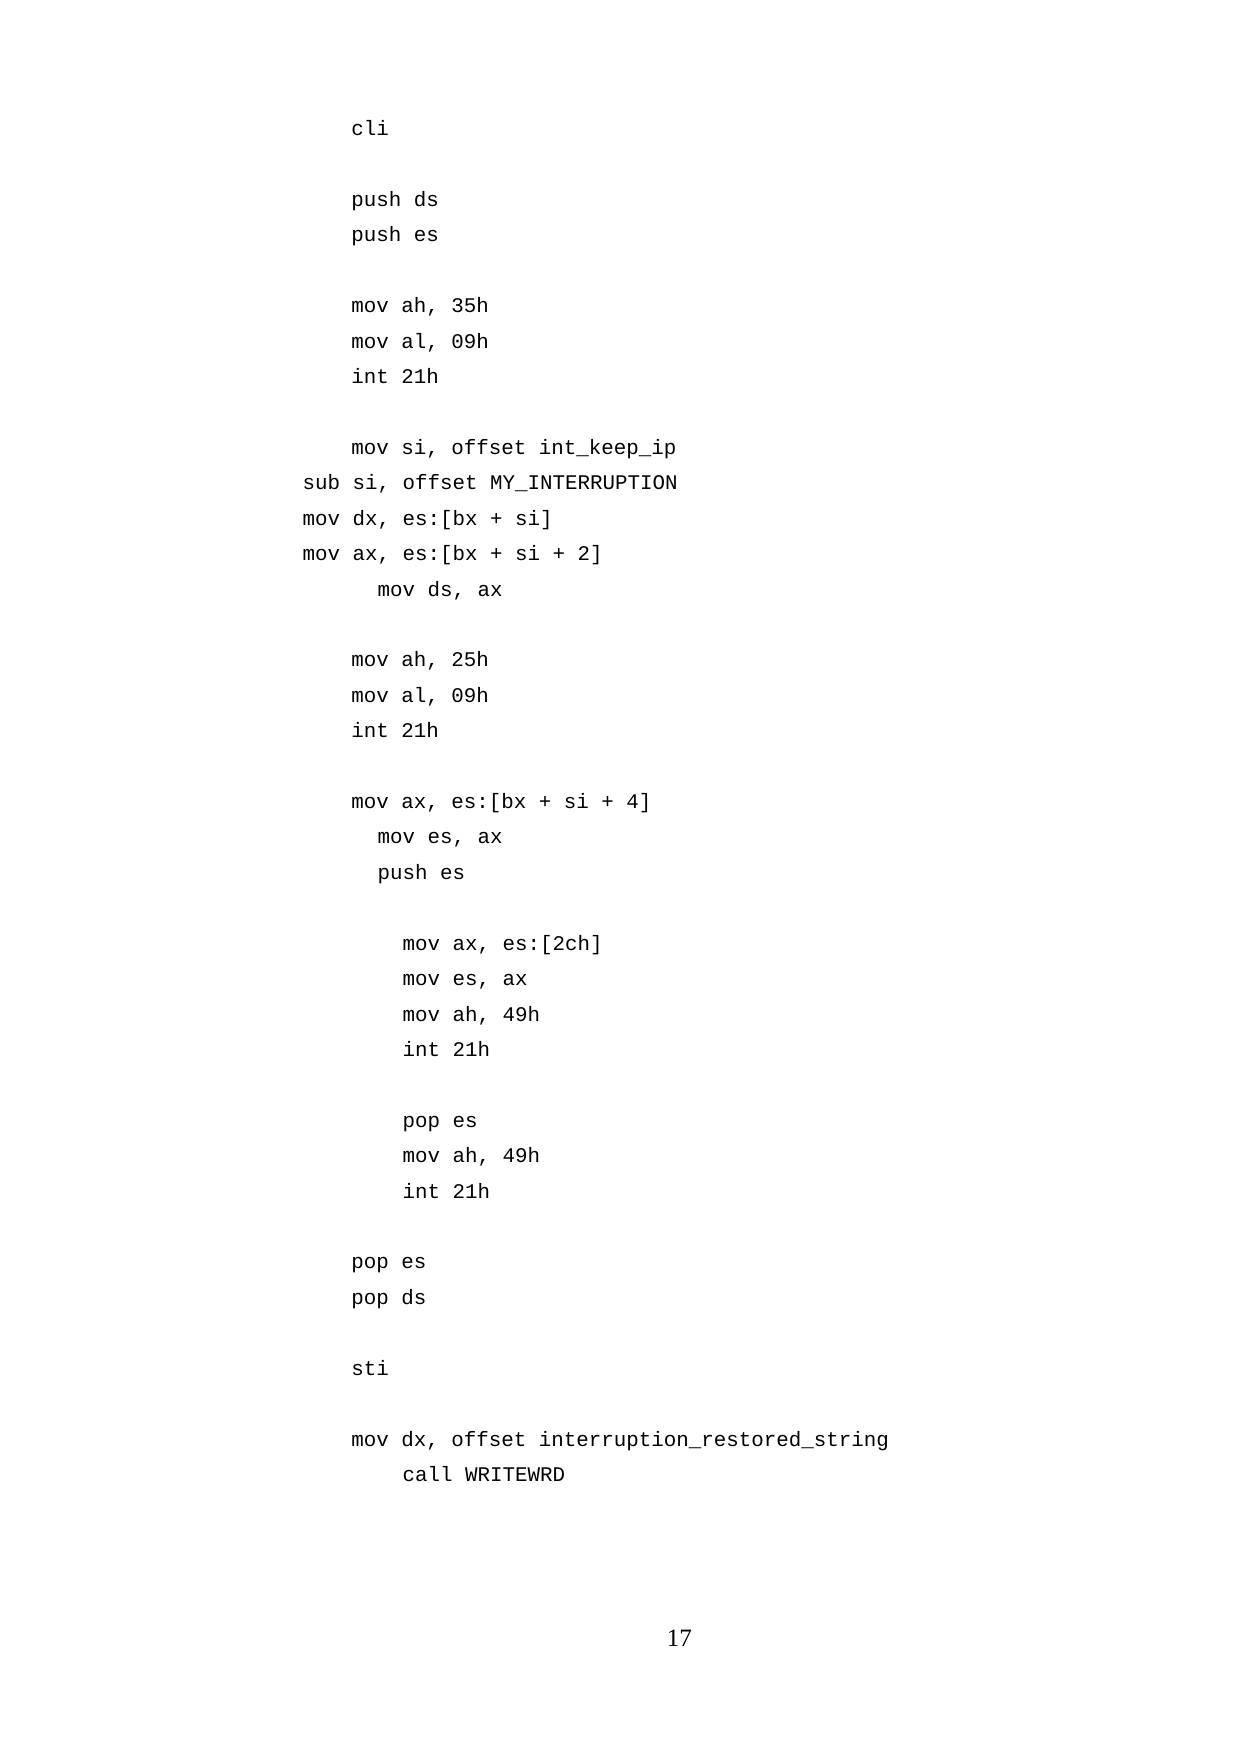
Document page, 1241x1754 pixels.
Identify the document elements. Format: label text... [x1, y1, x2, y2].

text push es [177, 862, 1181, 886]
text mov es, ax [177, 968, 1181, 992]
text int 21h [177, 720, 1181, 744]
text mov al, 09h [177, 331, 1181, 354]
text int 21h [177, 1181, 1181, 1204]
text pop es [177, 1110, 1181, 1133]
text cli [177, 118, 1181, 142]
text mov ax, es:[2ch] [177, 933, 1181, 956]
text mov dx, es:[bx + si] [177, 508, 1181, 531]
text mov ds, ax [177, 578, 1181, 602]
text int 21h [177, 366, 1181, 390]
text mov al, 09h [177, 685, 1181, 708]
text mov dx, offset interruption_restored_string [177, 1428, 1181, 1452]
text mov ah, 25h [177, 649, 1181, 673]
text mov es, ax [177, 826, 1181, 850]
text push ds [177, 189, 1181, 213]
text push es [177, 224, 1181, 248]
text pop ds [177, 1287, 1181, 1311]
text mov ax, es:[bx + si + 2] [177, 543, 1181, 567]
text mov ax, es:[bx + si + 4] [177, 791, 1181, 815]
text pop es [177, 1251, 1181, 1275]
text mov ah, 35h [177, 295, 1181, 319]
text mov ah, 49h [177, 1145, 1181, 1169]
text sub si, offset MY_INTERRUPTION [177, 472, 1181, 496]
text mov si, offset int_keep_ip [177, 437, 1181, 461]
text mov ah, 49h [177, 1003, 1181, 1027]
text sti [177, 1358, 1181, 1381]
text int 21h [177, 1039, 1181, 1063]
text call WRITEWRD [177, 1464, 1181, 1488]
